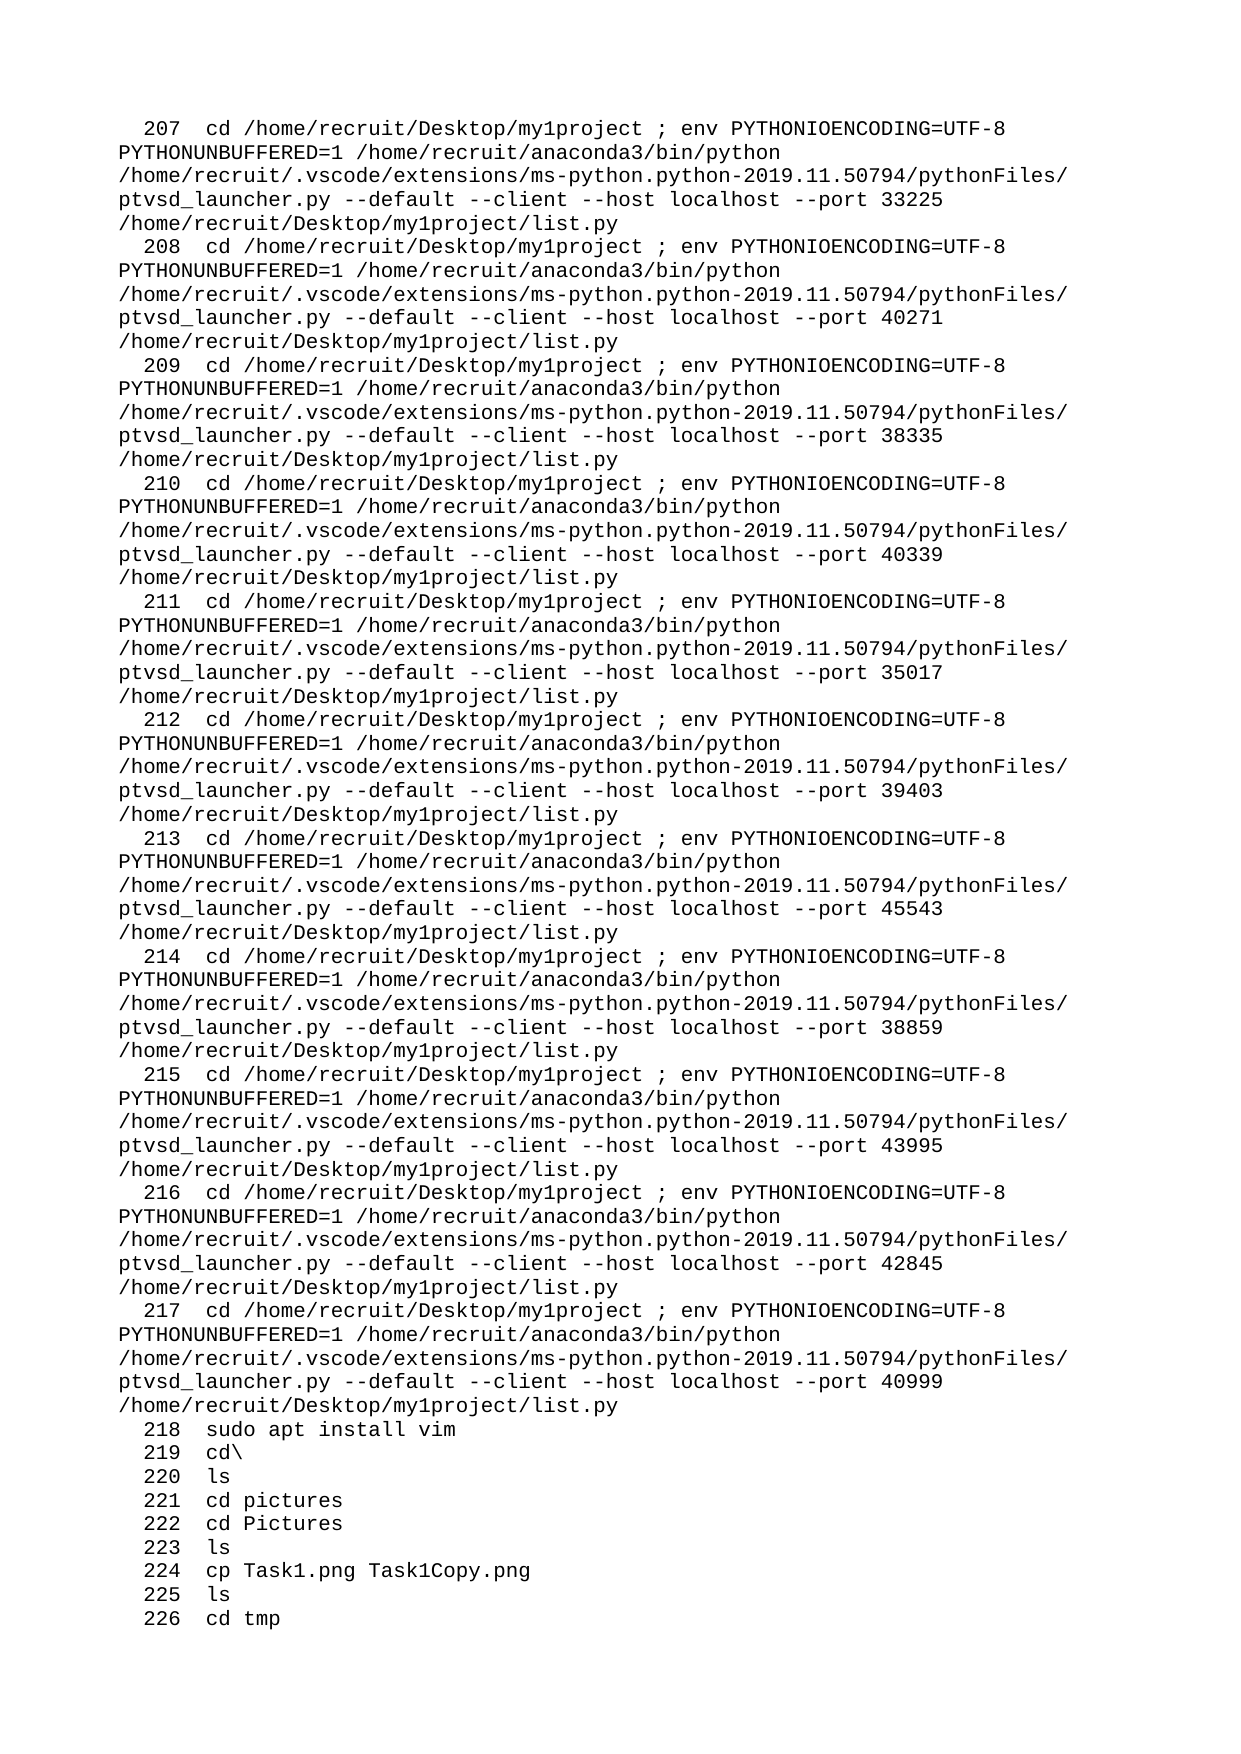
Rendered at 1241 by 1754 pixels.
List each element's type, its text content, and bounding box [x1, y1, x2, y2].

text 221 cd pictures [118, 1489, 1122, 1513]
text 217 cd /home/recruit/Desktop/my1project ; env PYTHONIOENCODING=UTF-8 PYTHONUNBUFFERED=1 /home/recruit/anaconda3/bin/python /home/recruit/.vscode/extensions/ms-python.python-2019.11.50794/pythonFiles/ptvsd_launcher.py --default --client --host localhost --port 40999 /home/recruit/Desktop/my1project/list.py [118, 1300, 1122, 1419]
text 209 cd /home/recruit/Desktop/my1project ; env PYTHONIOENCODING=UTF-8 PYTHONUNBUFFERED=1 /home/recruit/anaconda3/bin/python /home/recruit/.vscode/extensions/ms-python.python-2019.11.50794/pythonFiles/ptvsd_launcher.py --default --client --host localhost --port 38335 /home/recruit/Desktop/my1project/list.py [118, 354, 1122, 473]
text 223 ls [118, 1537, 1122, 1561]
text 226 cd tmp [118, 1608, 1122, 1631]
text 215 cd /home/recruit/Desktop/my1project ; env PYTHONIOENCODING=UTF-8 PYTHONUNBUFFERED=1 /home/recruit/anaconda3/bin/python /home/recruit/.vscode/extensions/ms-python.python-2019.11.50794/pythonFiles/ptvsd_launcher.py --default --client --host localhost --port 43995 /home/recruit/Desktop/my1project/list.py [118, 1064, 1122, 1182]
text 212 cd /home/recruit/Desktop/my1project ; env PYTHONIOENCODING=UTF-8 PYTHONUNBUFFERED=1 /home/recruit/anaconda3/bin/python /home/recruit/.vscode/extensions/ms-python.python-2019.11.50794/pythonFiles/ptvsd_launcher.py --default --client --host localhost --port 39403 /home/recruit/Desktop/my1project/list.py [118, 709, 1122, 827]
text 213 cd /home/recruit/Desktop/my1project ; env PYTHONIOENCODING=UTF-8 PYTHONUNBUFFERED=1 /home/recruit/anaconda3/bin/python /home/recruit/.vscode/extensions/ms-python.python-2019.11.50794/pythonFiles/ptvsd_launcher.py --default --client --host localhost --port 45543 /home/recruit/Desktop/my1project/list.py [118, 827, 1122, 946]
text 225 ls [118, 1584, 1122, 1608]
text 218 sudo apt install vim [118, 1419, 1122, 1442]
text 222 cd Pictures [118, 1513, 1122, 1537]
text 220 ls [118, 1466, 1122, 1489]
text 214 cd /home/recruit/Desktop/my1project ; env PYTHONIOENCODING=UTF-8 PYTHONUNBUFFERED=1 /home/recruit/anaconda3/bin/python /home/recruit/.vscode/extensions/ms-python.python-2019.11.50794/pythonFiles/ptvsd_launcher.py --default --client --host localhost --port 38859 /home/recruit/Desktop/my1project/list.py [118, 946, 1122, 1064]
text 211 cd /home/recruit/Desktop/my1project ; env PYTHONIOENCODING=UTF-8 PYTHONUNBUFFERED=1 /home/recruit/anaconda3/bin/python /home/recruit/.vscode/extensions/ms-python.python-2019.11.50794/pythonFiles/ptvsd_launcher.py --default --client --host localhost --port 35017 /home/recruit/Desktop/my1project/list.py [118, 591, 1122, 709]
text 219 cd\ [118, 1442, 1122, 1466]
text 207 cd /home/recruit/Desktop/my1project ; env PYTHONIOENCODING=UTF-8 PYTHONUNBUFFERED=1 /home/recruit/anaconda3/bin/python /home/recruit/.vscode/extensions/ms-python.python-2019.11.50794/pythonFiles/ptvsd_launcher.py --default --client --host localhost --port 33225 /home/recruit/Desktop/my1project/list.py [118, 118, 1122, 236]
text 216 cd /home/recruit/Desktop/my1project ; env PYTHONIOENCODING=UTF-8 PYTHONUNBUFFERED=1 /home/recruit/anaconda3/bin/python /home/recruit/.vscode/extensions/ms-python.python-2019.11.50794/pythonFiles/ptvsd_launcher.py --default --client --host localhost --port 42845 /home/recruit/Desktop/my1project/list.py [118, 1182, 1122, 1300]
text 208 cd /home/recruit/Desktop/my1project ; env PYTHONIOENCODING=UTF-8 PYTHONUNBUFFERED=1 /home/recruit/anaconda3/bin/python /home/recruit/.vscode/extensions/ms-python.python-2019.11.50794/pythonFiles/ptvsd_launcher.py --default --client --host localhost --port 40271 /home/recruit/Desktop/my1project/list.py [118, 236, 1122, 354]
text 210 cd /home/recruit/Desktop/my1project ; env PYTHONIOENCODING=UTF-8 PYTHONUNBUFFERED=1 /home/recruit/anaconda3/bin/python /home/recruit/.vscode/extensions/ms-python.python-2019.11.50794/pythonFiles/ptvsd_launcher.py --default --client --host localhost --port 40339 /home/recruit/Desktop/my1project/list.py [118, 473, 1122, 591]
text 224 cp Task1.png Task1Copy.png [118, 1561, 1122, 1584]
